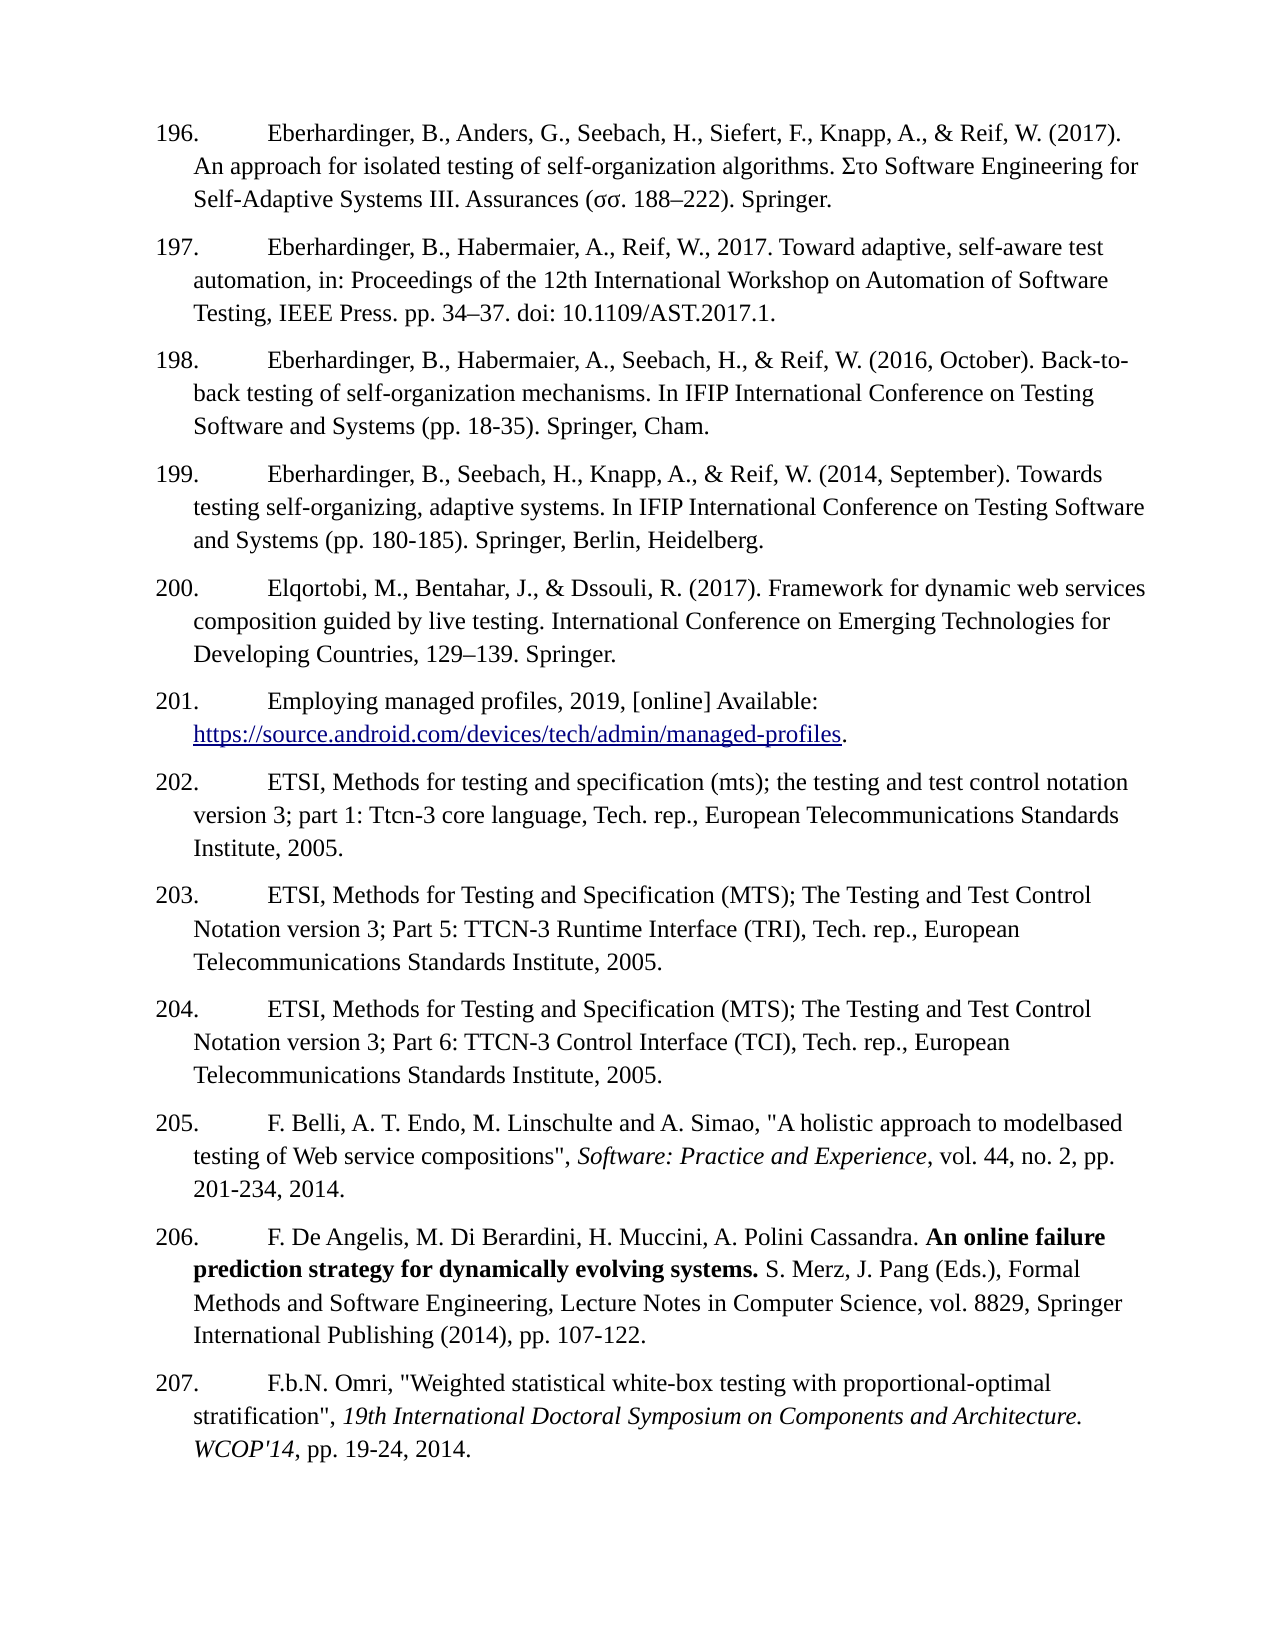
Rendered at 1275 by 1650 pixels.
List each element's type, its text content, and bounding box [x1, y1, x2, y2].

list ETSI, Methods for Testing and Specification (MTS); The Testing and Test Control Notation version 3; Part 5: TTCN-3 Runtime Interface (TRI), Tech. rep., European Telecommunications Standards Institute, 2005. [155, 881, 1157, 975]
list Eberhardinger, B., Habermaier, A., Reif, W., 2017. Toward adaptive, self-aware test automation, in: Proceedings of the 12th International Workshop on Automation of Software Testing, IEEE Press. pp. 34–37. doi: 10.1109/AST.2017.1. [155, 232, 1157, 327]
list Elqortobi, M., Bentahar, J., & Dssouli, R. (2017). Framework for dynamic web services composition guided by live testing. International Conference on Emerging Technologies for Developing Countries, 129–139. Springer. [155, 573, 1157, 667]
list F.b.N. Omri, "Weighted statistical white-box testing with proportional-optimal stratification", 19th International Doctoral Symposium on Components and Architecture. WCOP'14, pp. 19-24, 2014. [155, 1368, 1157, 1463]
list Employing managed profiles, 2019, [online] Available: https://source.android.com/devices/tech/admin/managed-profiles. [155, 686, 1157, 748]
list ETSI, Methods for testing and specification (mts); the testing and test control notation version 3; part 1: Ttcn-3 core language, Tech. rep., European Telecommunications Standards Institute, 2005. [155, 767, 1157, 862]
list Eberhardinger, B., Anders, G., Seebach, H., Siefert, F., Knapp, A., & Reif, W. (2017). An approach for isolated testing of self-organization algorithms. Στο Software Engineering for Self-Adaptive Systems III. Assurances (σσ. 188–222). Springer. [155, 118, 1157, 213]
list F. Belli, A. T. Endo, M. Linschulte and A. Simao, "A holistic approach to modelbased testing of Web service compositions", Software: Practice and Experience, vol. 44, no. 2, pp. 201-234, 2014. [155, 1108, 1157, 1203]
list F. De Angelis, M. Di Berardini, H. Muccini, A. Polini Cassandra. An online failure prediction strategy for dynamically evolving systems. S. Merz, J. Pang (Eds.), Formal Methods and Software Engineering, Lecture Notes in Computer Science, vol. 8829, Springer International Publishing (2014), pp. 107-122. [155, 1222, 1157, 1349]
list Eberhardinger, B., Habermaier, A., Seebach, H., & Reif, W. (2016, October). Back-to-back testing of self-organization mechanisms. In IFIP International Conference on Testing Software and Systems (pp. 18-35). Springer, Cham. [155, 345, 1157, 440]
list ETSI, Methods for Testing and Specification (MTS); The Testing and Test Control Notation version 3; Part 6: TTCN-3 Control Interface (TCI), Tech. rep., European Telecommunications Standards Institute, 2005. [155, 994, 1157, 1089]
list Eberhardinger, B., Seebach, H., Knapp, A., & Reif, W. (2014, September). Towards testing self-organizing, adaptive systems. In IFIP International Conference on Testing Software and Systems (pp. 180-185). Springer, Berlin, Heidelberg. [155, 459, 1157, 554]
